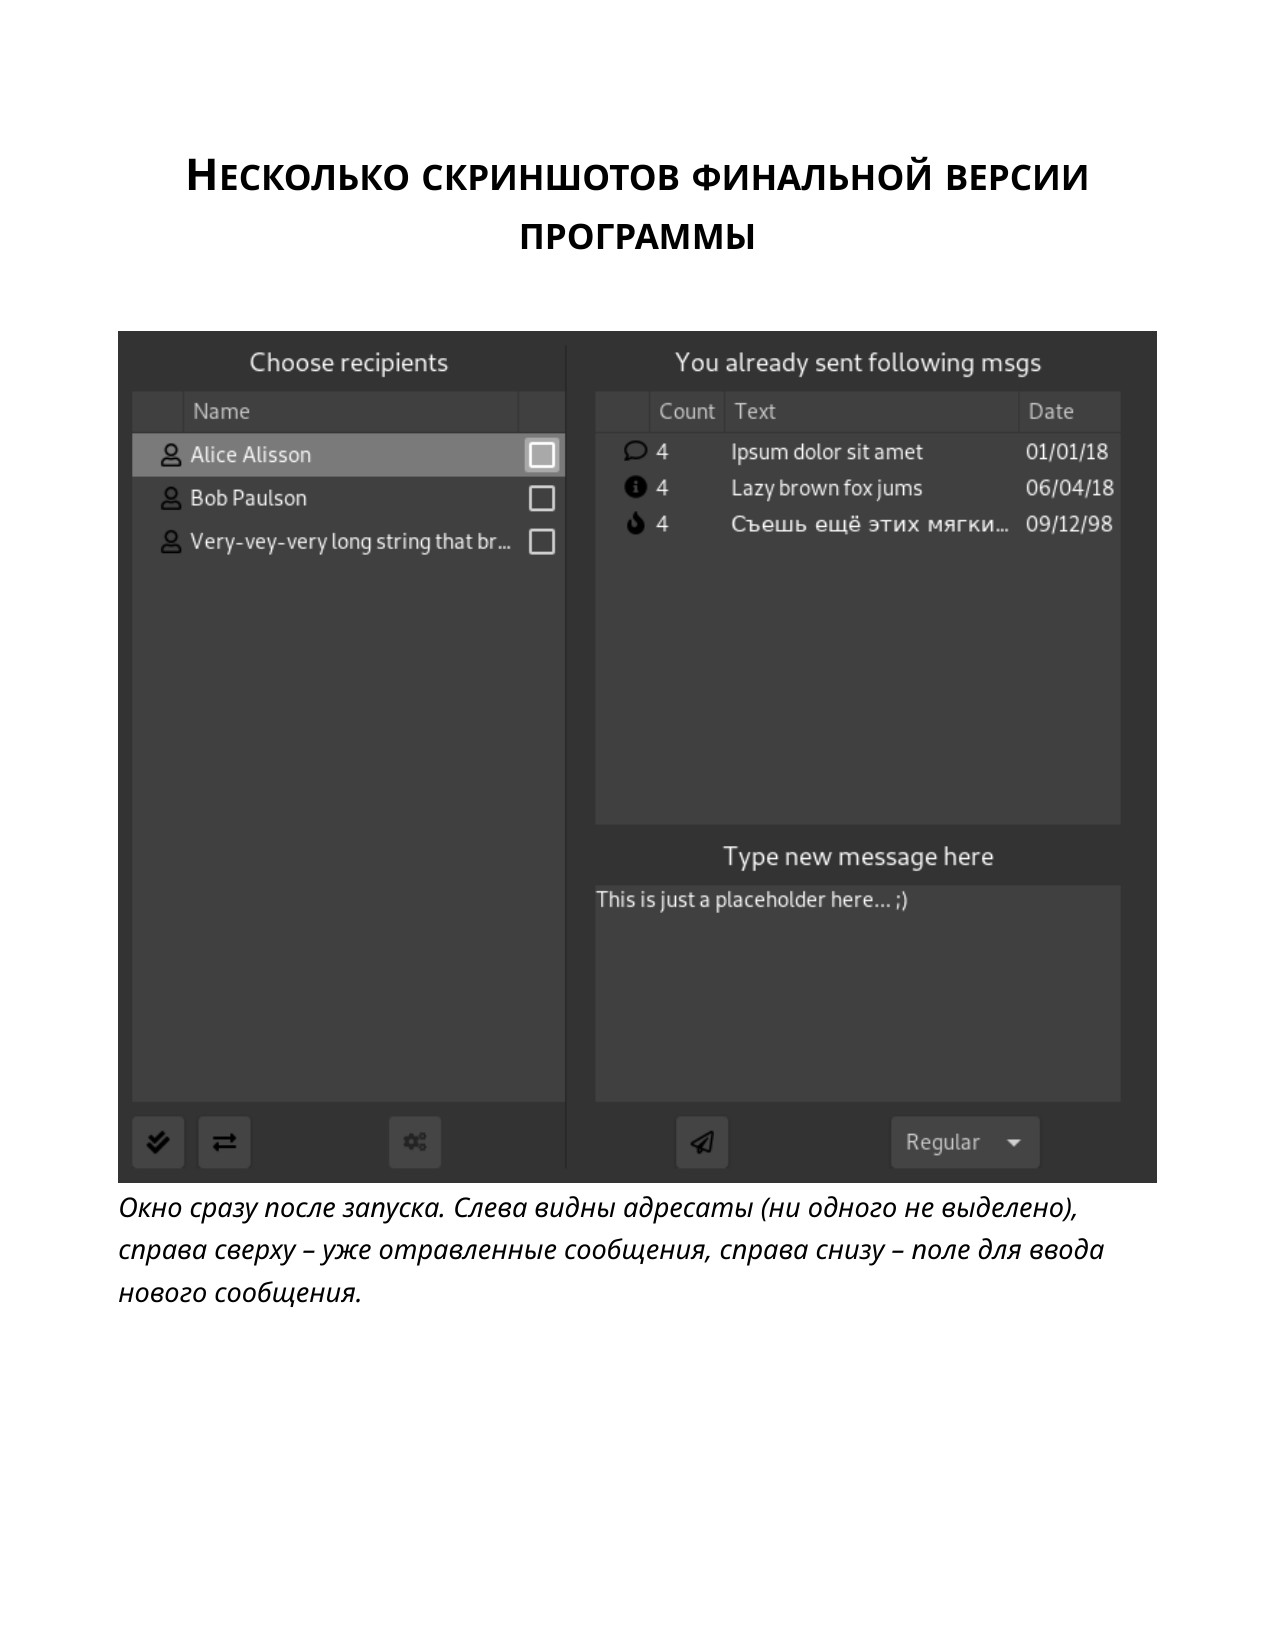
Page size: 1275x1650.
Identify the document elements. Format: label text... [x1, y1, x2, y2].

subtitle Несколько скриншотов финальной версии программы [118, 143, 1157, 262]
text Окно сразу после запуска. Слева видны адресаты (ни одного не выделено), справа сверху – уже отравленные сообщения, справа снизу – поле для ввода нового сообщения. [118, 1183, 1157, 1310]
picture [118, 331, 1157, 1183]
